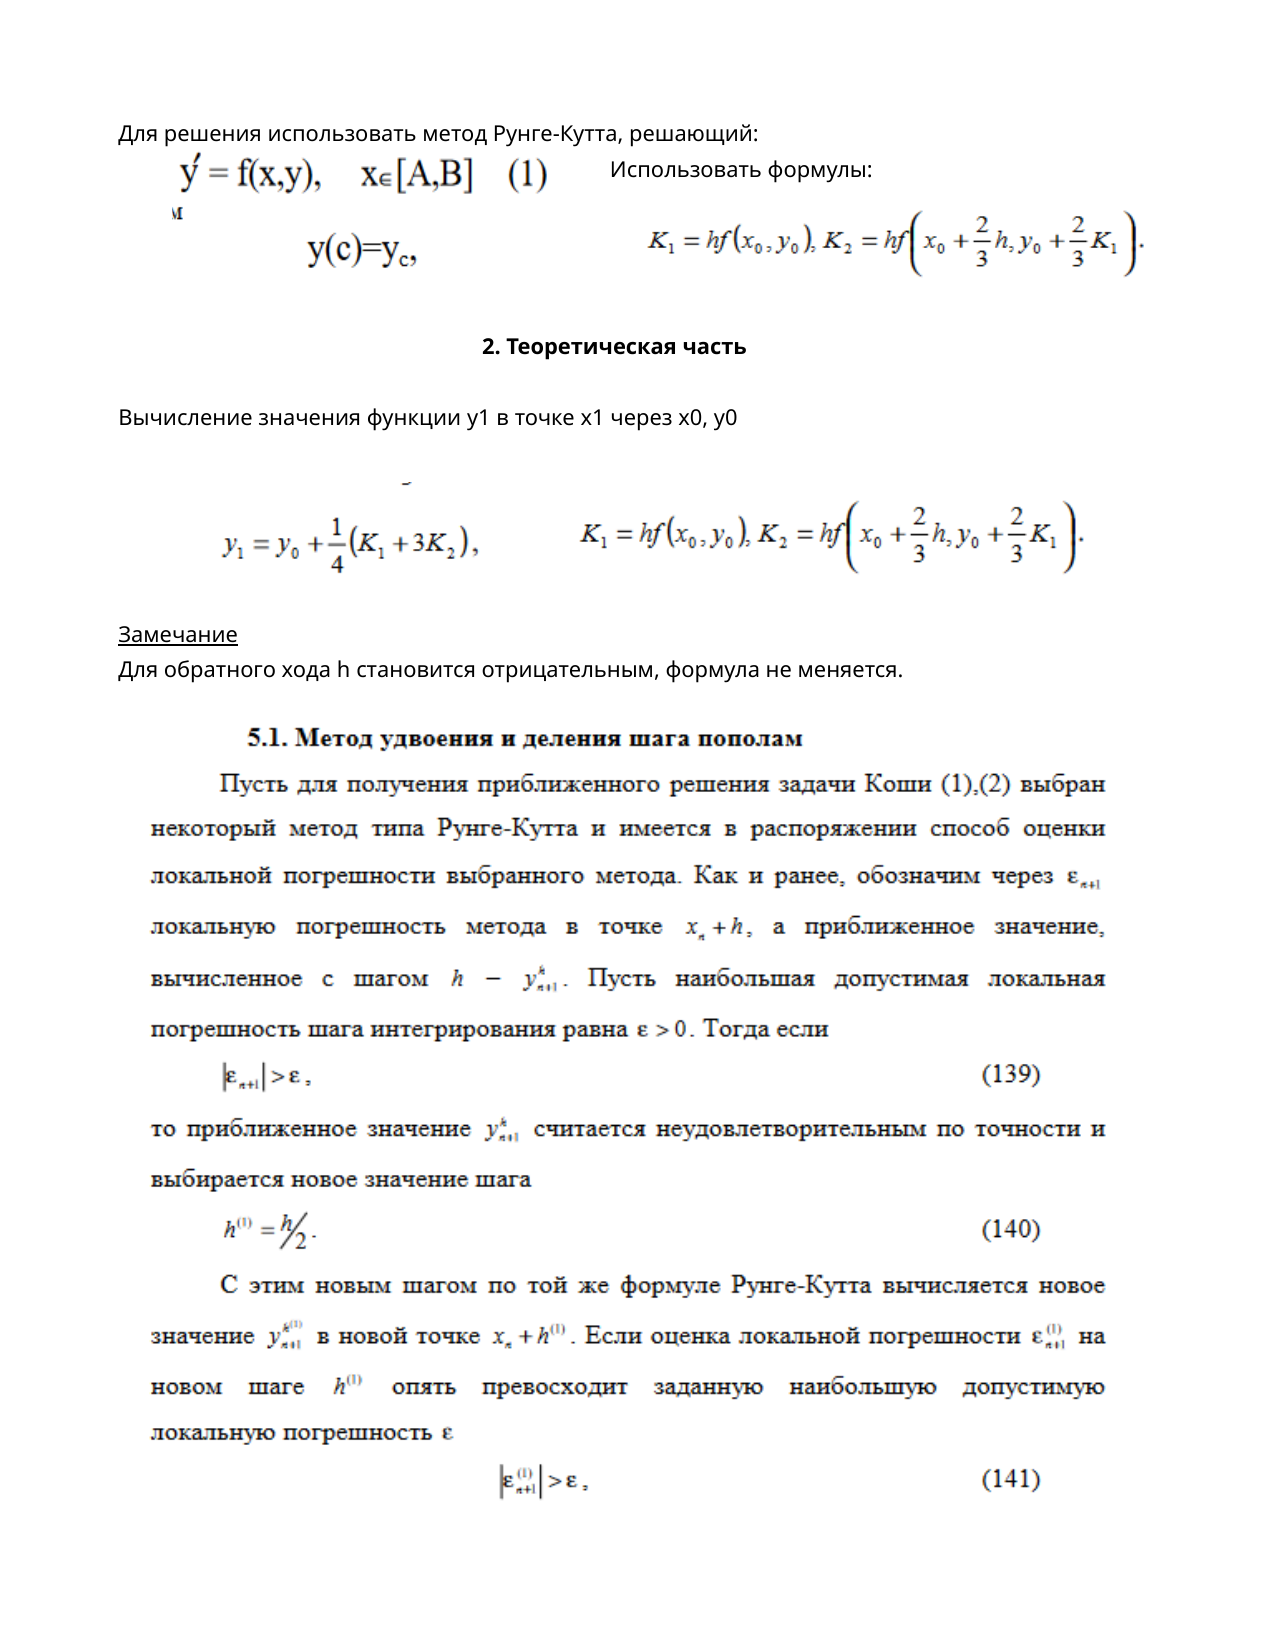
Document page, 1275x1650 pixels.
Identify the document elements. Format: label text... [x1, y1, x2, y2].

text Для обратного хода h становится отрицательным, формула не меняется. [118, 654, 1110, 684]
text Использовать формулы: [565, 154, 1110, 183]
text [118, 154, 172, 183]
text Замечание [118, 619, 1110, 649]
picture [172, 150, 565, 277]
text Для решения использовать метод Рунге-Кутта, решающий: [118, 118, 1110, 148]
picture [82, 712, 1149, 1507]
picture [631, 198, 1167, 288]
picture [563, 487, 1107, 586]
picture [219, 482, 503, 592]
text Вычисление значения функции y1 в точке x1 через x0, y0 [118, 402, 1110, 432]
text 2. Теоретическая часть [118, 331, 1110, 361]
